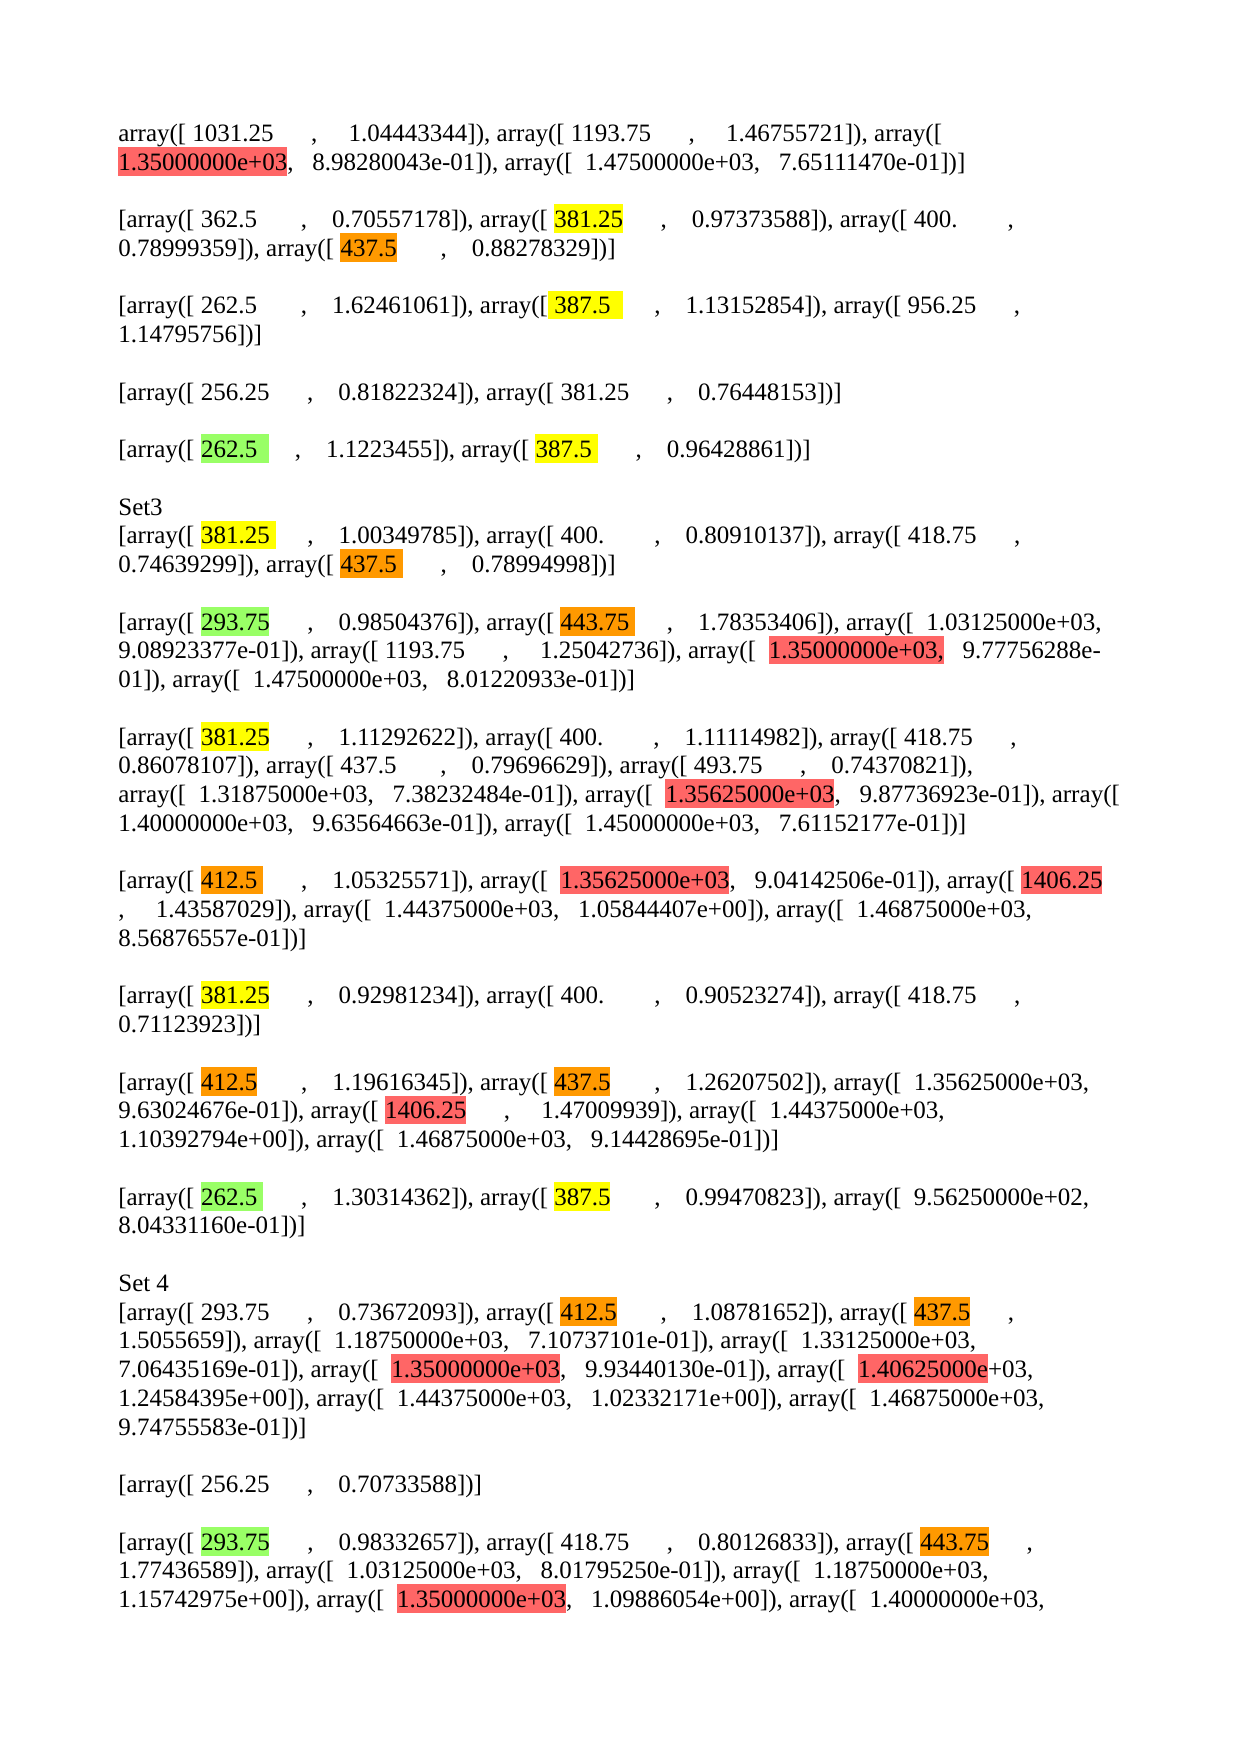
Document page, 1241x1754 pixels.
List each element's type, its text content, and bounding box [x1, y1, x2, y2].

text [array([ 262.5 , 1.1223455]), array([ 387.5 , 0.96428861])] [118, 434, 1122, 463]
text [array([ 262.5 , 1.62461061]), array([ 387.5 , 1.13152854]), array([ 956.25 , 1.14795756])] [118, 291, 1122, 348]
text Set3 [118, 492, 1122, 521]
text array([ 1031.25 , 1.04443344]), array([ 1193.75 , 1.46755721]), array([ 1.35000000e+03, 8.98280043e-01]), array([ 1.47500000e+03, 7.65111470e-01])] [118, 118, 1122, 176]
text Set 4 [118, 1268, 1122, 1297]
text [array([ 381.25 , 1.00349785]), array([ 400. , 0.80910137]), array([ 418.75 , 0.74639299]), array([ 437.5 , 0.78994998])] [118, 521, 1122, 578]
text [array([ 293.75 , 0.98504376]), array([ 443.75 , 1.78353406]), array([ 1.03125000e+03, 9.08923377e-01]), array([ 1193.75 , 1.25042736]), array([ 1.35000000e+03, 9.77756288e-01]), array([ 1.47500000e+03, 8.01220933e-01])] [118, 607, 1122, 693]
text [array([ 381.25 , 1.11292622]), array([ 400. , 1.11114982]), array([ 418.75 , 0.86078107]), array([ 437.5 , 0.79696629]), array([ 493.75 , 0.74370821]), array([ 1.31875000e+03, 7.38232484e-01]), array([ 1.35625000e+03, 9.87736923e-01]), array([ 1.40000000e+03, 9.63564663e-01]), array([ 1.45000000e+03, 7.61152177e-01])] [118, 722, 1122, 837]
text [array([ 381.25 , 0.92981234]), array([ 400. , 0.90523274]), array([ 418.75 , 0.71123923])] [118, 981, 1122, 1038]
text [array([ 256.25 , 0.70733588])] [118, 1469, 1122, 1498]
text [array([ 262.5 , 1.30314362]), array([ 387.5 , 0.99470823]), array([ 9.56250000e+02, 8.04331160e-01])] [118, 1182, 1122, 1239]
text [array([ 293.75 , 0.98332657]), array([ 418.75 , 0.80126833]), array([ 443.75 , 1.77436589]), array([ 1.03125000e+03, 8.01795250e-01]), array([ 1.18750000e+03, 1.15742975e+00]), array([ 1.35000000e+03, 1.09886054e+00]), array([ 1.40000000e+03, [118, 1527, 1122, 1613]
text [array([ 412.5 , 1.19616345]), array([ 437.5 , 1.26207502]), array([ 1.35625000e+03, 9.63024676e-01]), array([ 1406.25 , 1.47009939]), array([ 1.44375000e+03, 1.10392794e+00]), array([ 1.46875000e+03, 9.14428695e-01])] [118, 1067, 1122, 1153]
text [array([ 412.5 , 1.05325571]), array([ 1.35625000e+03, 9.04142506e-01]), array([ 1406.25 , 1.43587029]), array([ 1.44375000e+03, 1.05844407e+00]), array([ 1.46875000e+03, 8.56876557e-01])] [118, 866, 1122, 952]
text [array([ 256.25 , 0.81822324]), array([ 381.25 , 0.76448153])] [118, 377, 1122, 406]
text [array([ 293.75 , 0.73672093]), array([ 412.5 , 1.08781652]), array([ 437.5 , 1.5055659]), array([ 1.18750000e+03, 7.10737101e-01]), array([ 1.33125000e+03, 7.06435169e-01]), array([ 1.35000000e+03, 9.93440130e-01]), array([ 1.40625000e+03, 1.24584395e+00]), array([ 1.44375000e+03, 1.02332171e+00]), array([ 1.46875000e+03, 9.74755583e-01])] [118, 1297, 1122, 1441]
text [array([ 362.5 , 0.70557178]), array([ 381.25 , 0.97373588]), array([ 400. , 0.78999359]), array([ 437.5 , 0.88278329])] [118, 204, 1122, 262]
